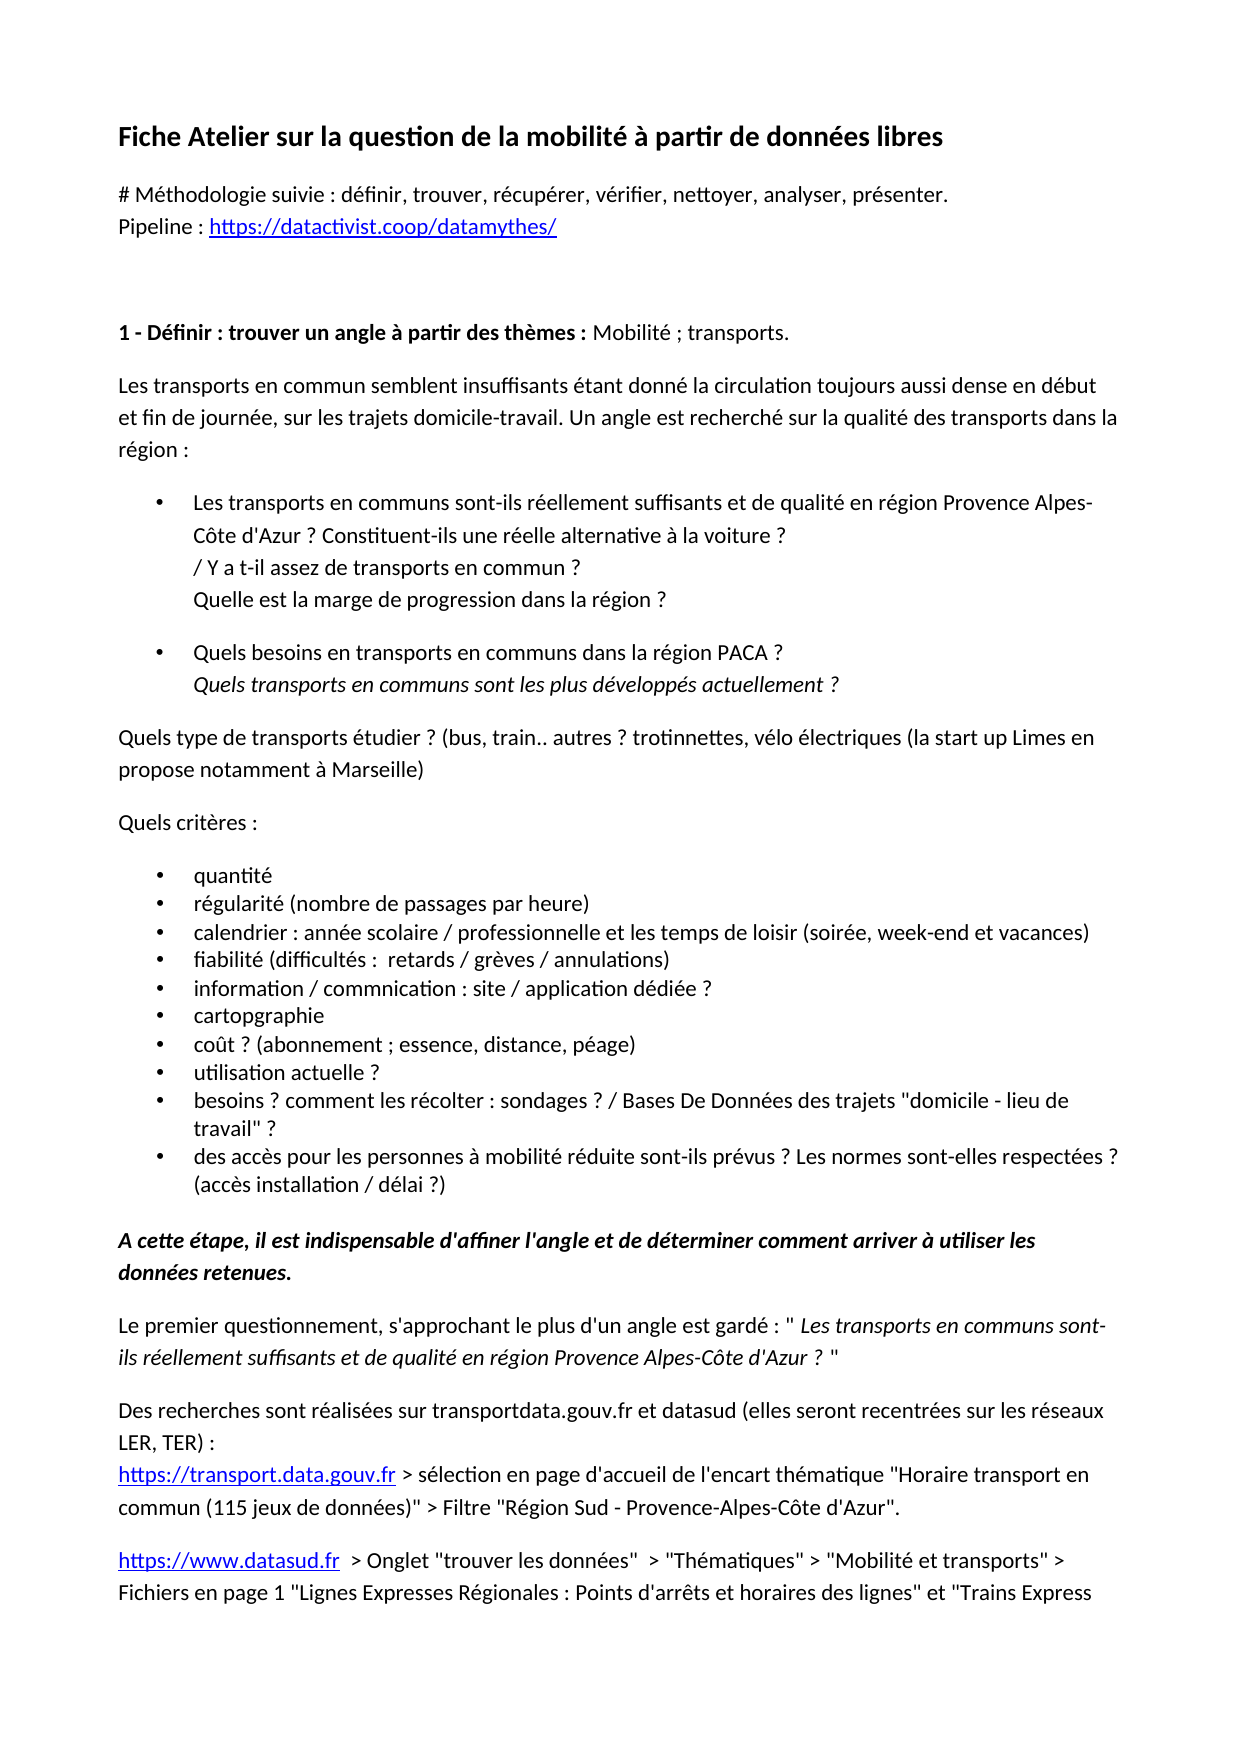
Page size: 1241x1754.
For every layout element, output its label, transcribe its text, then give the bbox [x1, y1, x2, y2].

text Quels critères : [118, 808, 1122, 837]
text Des recherches sont réalisées sur transportdata.gouv.fr et datasud (elles seront recentrées sur les réseaux LER, TER) : https://transport.data.gouv.fr > sélection en page d'accueil de l'encart thématique "Horaire transport en commun (115 jeux de données)" > Filtre "Région Sud - Provence-Alpes-Côte d'Azur". [118, 1396, 1122, 1521]
list quantité [156, 862, 1122, 889]
text Les transports en commun semblent insuffisants étant donné la circulation toujours aussi dense en début et fin de journée, sur les trajets domicile-travail. Un angle est recherché sur la qualité des transports dans la région : [118, 371, 1122, 463]
list régularité (nombre de passages par heure) [156, 889, 1122, 918]
list besoins ? comment les récolter : sondages ? / Bases De Données des trajets "domicile - lieu de travail" ? [156, 1086, 1122, 1142]
list cartopgraphie [156, 1002, 1122, 1030]
text Quels type de transports étudier ? (bus, train.. autres ? trotinnettes, vélo électriques (la start up Limes en propose notamment à Marseille) [118, 723, 1122, 783]
text Fiche Atelier sur la question de la mobilité à partir de données libres [118, 118, 1122, 154]
text # Méthodologie suivie : définir, trouver, récupérer, vérifier, nettoyer, analyser, présenter. Pipeline : https://datactivist.coop/datamythes/ [118, 180, 1122, 240]
list des accès pour les personnes à mobilité réduite sont-ils prévus ? Les normes sont-elles respectées ? (accès installation / délai ?) [156, 1142, 1122, 1198]
list information / commnication : site / application dédiée ? [156, 974, 1122, 1002]
list calendrier : année scolaire / professionnelle et les temps de loisir (soirée, week-end et vacances) [156, 918, 1122, 946]
text Le premier questionnement, s'approchant le plus d'un angle est gardé : " Les transports en communs sont-ils réellement suffisants et de qualité en région Provence Alpes-Côte d'Azur ? " [118, 1311, 1122, 1371]
list coût ? (abonnement ; essence, distance, péage) [156, 1030, 1122, 1058]
text https://www.datasud.fr > Onglet "trouver les données" > "Thématiques" > "Mobilité et transports" > Fichiers en page 1 "Lignes Expresses Régionales : Points d'arrêts et horaires des lignes" et "Trains Express [118, 1546, 1122, 1606]
list fiabilité (difficultés : retards / grèves / annulations) [156, 946, 1122, 974]
list Les transports en communs sont-ils réellement suffisants et de qualité en région Provence Alpes-Côte d'Azur ? Constituent-ils une réelle alternative à la voiture ? / Y a t-il assez de transports en commun ? Quelle est la marge de progression dans la région ? [156, 488, 1122, 613]
text 1 - Définir : trouver un angle à partir des thèmes : Mobilité ; transports. [118, 318, 1122, 346]
list utilisation actuelle ? [156, 1058, 1122, 1086]
list Quels besoins en transports en communs dans la région PACA ? Quels transports en communs sont les plus développés actuellement ? [156, 638, 1122, 698]
text A cette étape, il est indispensable d'affiner l'angle et de déterminer comment arriver à utiliser les données retenues. [118, 1226, 1122, 1286]
